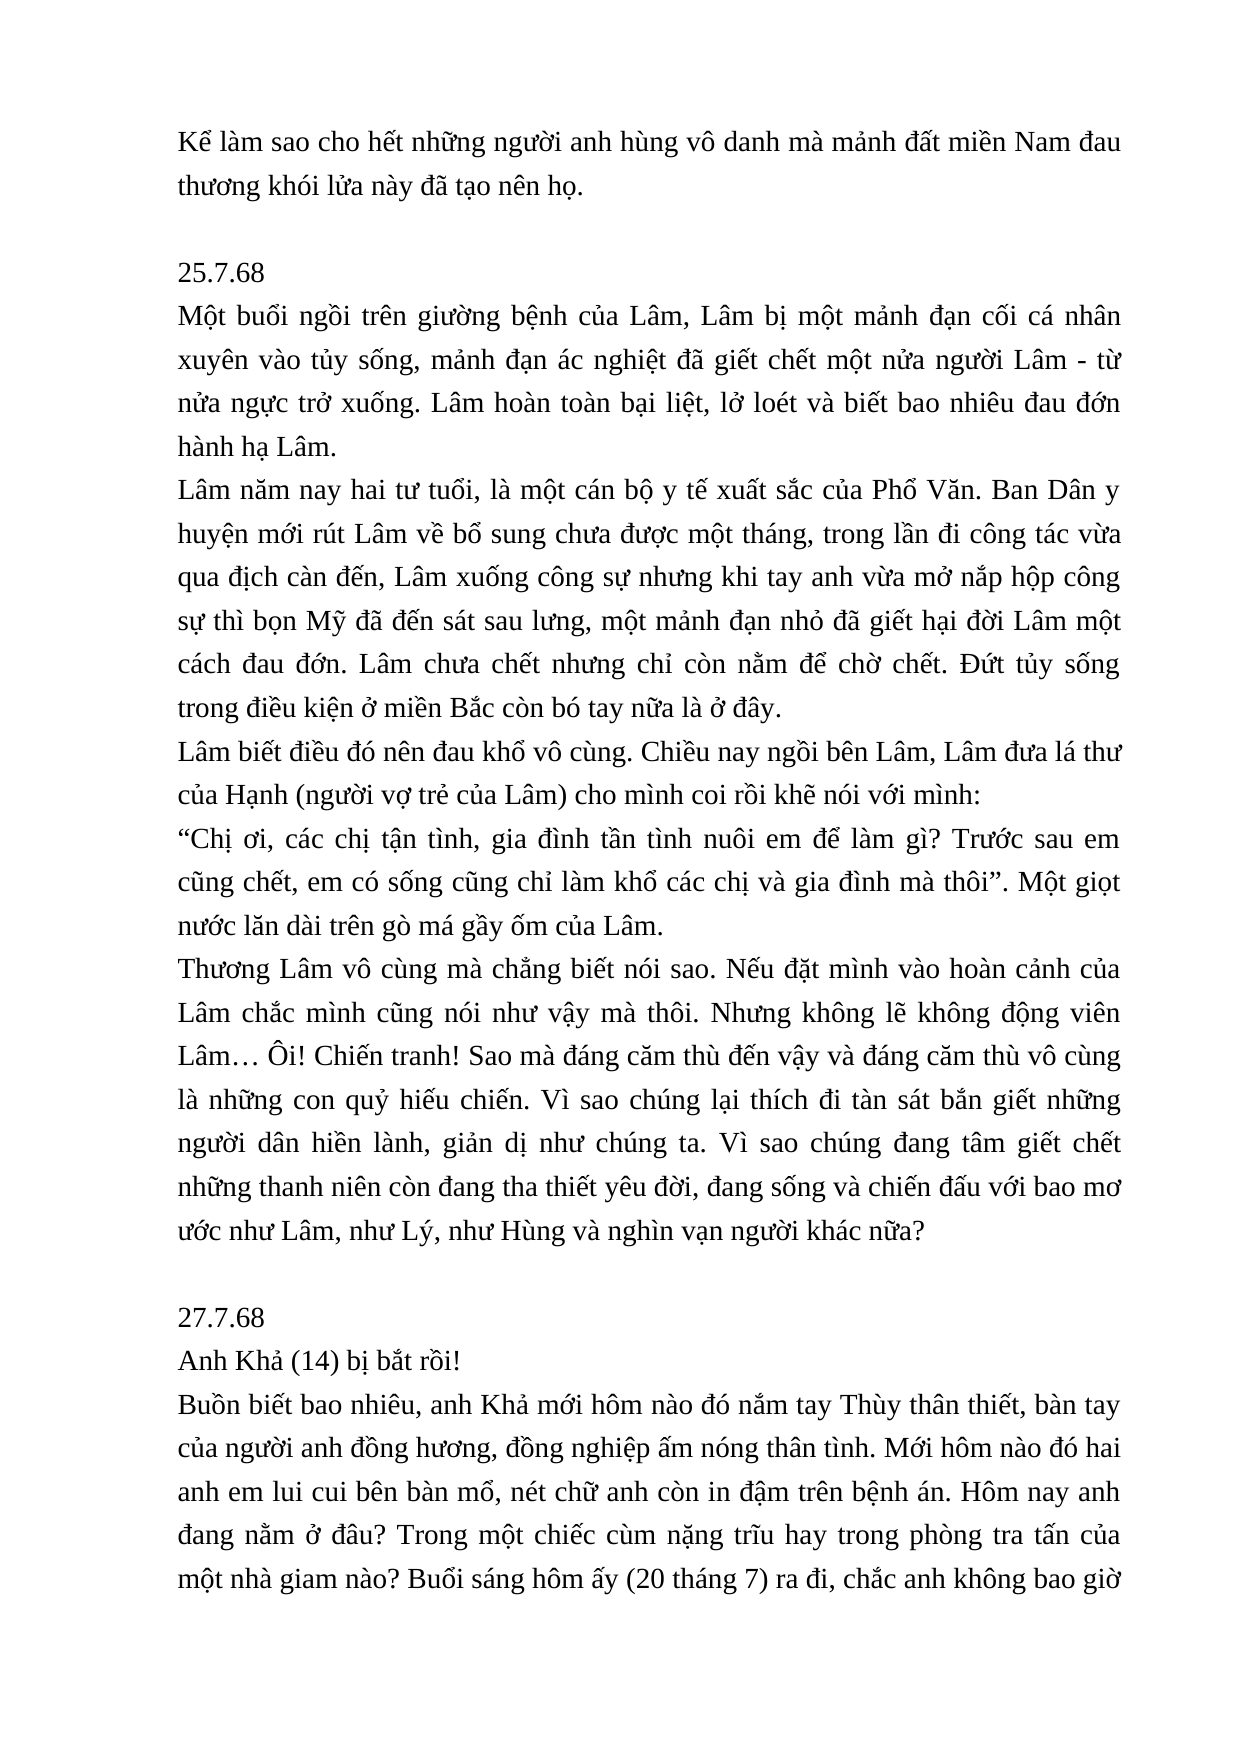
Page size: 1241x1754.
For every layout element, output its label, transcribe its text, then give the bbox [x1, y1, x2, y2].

text Kể làm sao cho hết những người anh hùng vô danh mà mảnh đất miền Nam đau thương khói lửa này đã tạo nên họ. [177, 124, 1122, 201]
text 27.7.68 [177, 1300, 1122, 1333]
text Anh Khả (14) bị bắt rồi! [177, 1343, 1122, 1377]
text Một buổi ngồi trên giường bệnh của Lâm, Lâm bị một mảnh đạn cối cá nhân xuyên vào tủy sống, mảnh đạn ác nghiệt đã giết chết một nửa người Lâm - từ nửa ngực trở xuống. Lâm hoàn toàn bại liệt, lở loét và biết bao nhiêu đau đớn hành hạ Lâm. [177, 298, 1122, 462]
text 25.7.68 [177, 255, 1122, 288]
text Lâm năm nay hai tư tuổi, là một cán bộ y tế xuất sắc của Phổ Văn. Ban Dân y huyện mới rút Lâm về bổ sung chưa được một tháng, trong lần đi công tác vừa qua địch càn đến, Lâm xuống công sự nhưng khi tay anh vừa mở nắp hộp công sự thì bọn Mỹ đã đến sát sau lưng, một mảnh đạn nhỏ đã giết hại đời Lâm một cách đau đớn. Lâm chưa chết nhưng chỉ còn nằm để chờ chết. Đứt tủy sống trong điều kiện ở miền Bắc còn bó tay nữa là ở đây. [177, 472, 1122, 724]
text Lâm biết điều đó nên đau khổ vô cùng. Chiều nay ngồi bên Lâm, Lâm đưa lá thư của Hạnh (người vợ trẻ của Lâm) cho mình coi rồi khẽ nói với mình: [177, 734, 1122, 811]
text Thương Lâm vô cùng mà chẳng biết nói sao. Nếu đặt mình vào hoàn cảnh của Lâm chắc mình cũng nói như vậy mà thôi. Nhưng không lẽ không động viên Lâm… Ôi! Chiến tranh! Sao mà đáng căm thù đến vậy và đáng căm thù vô cùng là những con quỷ hiếu chiến. Vì sao chúng lại thích đi tàn sát bắn giết những người dân hiền lành, giản dị như chúng ta. Vì sao chúng đang tâm giết chết những thanh niên còn đang tha thiết yêu đời, đang sống và chiến đấu với bao mơ ước như Lâm, như Lý, như Hùng và nghìn vạn người khác nữa? [177, 951, 1122, 1246]
text “Chị ơi, các chị tận tình, gia đình tần tình nuôi em để làm gì? Trước sau em cũng chết, em có sống cũng chỉ làm khổ các chị và gia đình mà thôi”. Một giọt nước lăn dài trên gò má gầy ốm của Lâm. [177, 821, 1122, 941]
text Buồn biết bao nhiêu, anh Khả mới hôm nào đó nắm tay Thùy thân thiết, bàn tay của người anh đồng hương, đồng nghiệp ấm nóng thân tình. Mới hôm nào đó hai anh em lui cui bên bàn mổ, nét chữ anh còn in đậm trên bệnh án. Hôm nay anh đang nằm ở đâu? Trong một chiếc cùm nặng trĩu hay trong phòng tra tấn của một nhà giam nào? Buổi sáng hôm ấy (20 tháng 7) ra đi, chắc anh không bao giờ [177, 1387, 1122, 1594]
